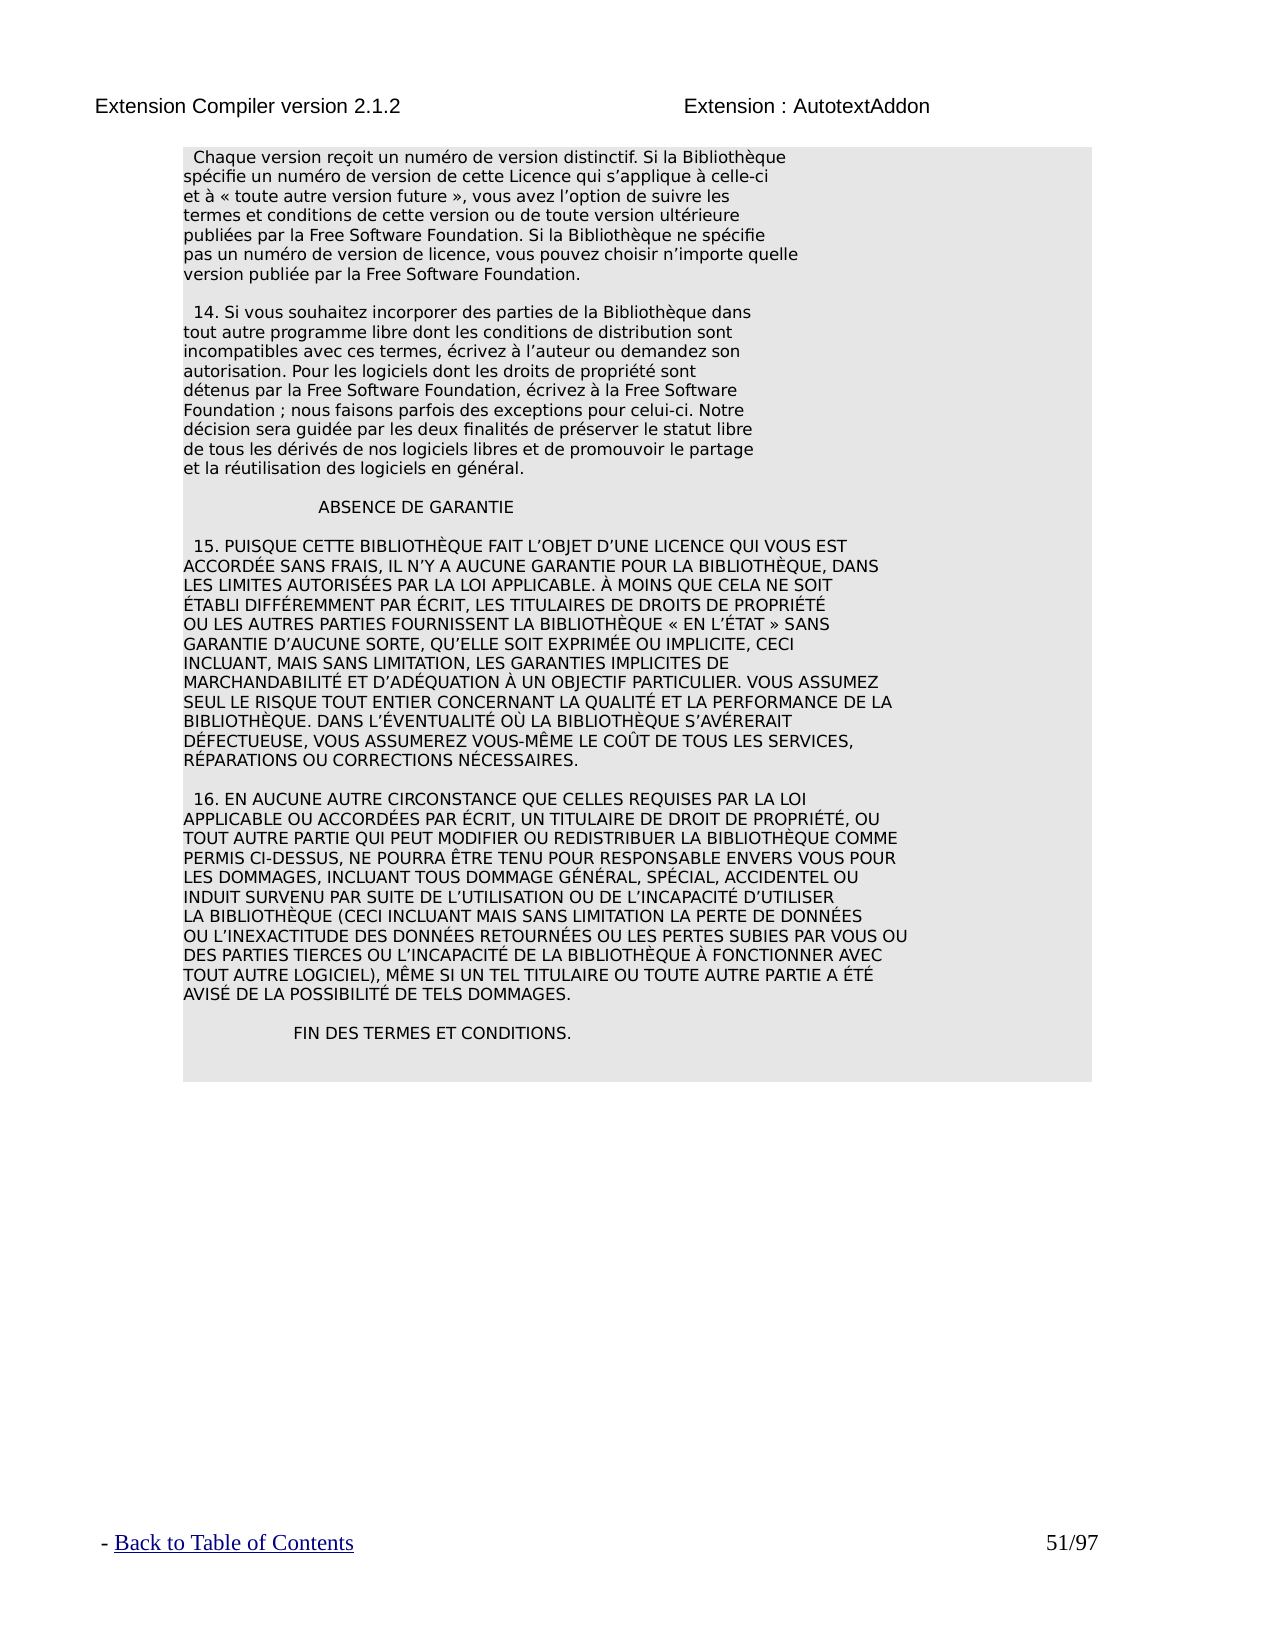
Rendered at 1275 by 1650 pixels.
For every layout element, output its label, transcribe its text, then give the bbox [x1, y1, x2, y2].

text autorisation. Pour les logiciels dont les droits de propriété sont [183, 362, 1092, 381]
text INCLUANT, MAIS SANS LIMITATION, LES GARANTIES IMPLICITES DE [183, 654, 1092, 673]
text TOUT AUTRE LOGICIEL), MÊME SI UN TEL TITULAIRE OU TOUTE AUTRE PARTIE A ÉTÉ [183, 966, 1092, 985]
text Chaque version reçoit un numéro de version distinctif. Si la Bibliothèque [183, 147, 1092, 167]
text publiées par la Free Software Foundation. Si la Bibliothèque ne spécifie [183, 225, 1092, 245]
text 14. Si vous souhaitez incorporer des parties de la Bibliothèque dans [183, 303, 1092, 323]
text DES PARTIES TIERCES OU L’INCAPACITÉ DE LA BIBLIOTHÈQUE À FONCTIONNER AVEC [183, 946, 1092, 966]
text Foundation ; nous faisons parfois des exceptions pour celui-ci. Notre [183, 401, 1092, 420]
text FIN DES TERMES ET CONDITIONS. [183, 1024, 1092, 1043]
text OU LES AUTRES PARTIES FOURNISSENT LA BIBLIOTHÈQUE « EN L’ÉTAT » SANS [183, 615, 1092, 634]
text LES DOMMAGES, INCLUANT TOUS DOMMAGE GÉNÉRAL, SPÉCIAL, ACCIDENTEL OU [183, 868, 1092, 888]
text et la réutilisation des logiciels en général. [183, 459, 1092, 479]
text ABSENCE DE GARANTIE [183, 498, 1092, 518]
text MARCHANDABILITÉ ET D’ADÉQUATION À UN OBJECTIF PARTICULIER. VOUS ASSUMEZ [183, 673, 1092, 693]
text tout autre programme libre dont les conditions de distribution sont [183, 323, 1092, 342]
text spécifie un numéro de version de cette Licence qui s’applique à celle-ci [183, 167, 1092, 186]
text 15. PUISQUE CETTE BIBLIOTHÈQUE FAIT L’OBJET D’UNE LICENCE QUI VOUS EST [183, 537, 1092, 557]
text SEUL LE RISQUE TOUT ENTIER CONCERNANT LA QUALITÉ ET LA PERFORMANCE DE LA [183, 693, 1092, 712]
text version publiée par la Free Software Foundation. [183, 264, 1092, 284]
text GARANTIE D’AUCUNE SORTE, QU’ELLE SOIT EXPRIMÉE OU IMPLICITE, CECI [183, 634, 1092, 654]
text BIBLIOTHÈQUE. DANS L’ÉVENTUALITÉ OÙ LA BIBLIOTHÈQUE S’AVÉRERAIT [183, 712, 1092, 732]
text décision sera guidée par les deux finalités de préserver le statut libre [183, 420, 1092, 440]
text pas un numéro de version de licence, vous pouvez choisir n’importe quelle [183, 245, 1092, 264]
text LES LIMITES AUTORISÉES PAR LA LOI APPLICABLE. À MOINS QUE CELA NE SOIT [183, 576, 1092, 596]
text et à « toute autre version future », vous avez l’option de suivre les [183, 186, 1092, 206]
text de tous les dérivés de nos logiciels libres et de promouvoir le partage [183, 440, 1092, 459]
text détenus par la Free Software Foundation, écrivez à la Free Software [183, 381, 1092, 401]
text ÉTABLI DIFFÉREMMENT PAR ÉCRIT, LES TITULAIRES DE DROITS DE PROPRIÉTÉ [183, 596, 1092, 615]
text INDUIT SURVENU PAR SUITE DE L’UTILISATION OU DE L’INCAPACITÉ D’UTILISER [183, 888, 1092, 907]
text AVISÉ DE LA POSSIBILITÉ DE TELS DOMMAGES. [183, 985, 1092, 1004]
text TOUT AUTRE PARTIE QUI PEUT MODIFIER OU REDISTRIBUER LA BIBLIOTHÈQUE COMME [183, 829, 1092, 849]
text OU L’INEXACTITUDE DES DONNÉES RETOURNÉES OU LES PERTES SUBIES PAR VOUS OU [183, 927, 1092, 946]
text LA BIBLIOTHÈQUE (CECI INCLUANT MAIS SANS LIMITATION LA PERTE DE DONNÉES [183, 907, 1092, 927]
text 16. EN AUCUNE AUTRE CIRCONSTANCE QUE CELLES REQUISES PAR LA LOI [183, 790, 1092, 810]
text APPLICABLE OU ACCORDÉES PAR ÉCRIT, UN TITULAIRE DE DROIT DE PROPRIÉTÉ, OU [183, 810, 1092, 829]
text RÉPARATIONS OU CORRECTIONS NÉCESSAIRES. [183, 751, 1092, 771]
text PERMIS CI-DESSUS, NE POURRA ÊTRE TENU POUR RESPONSABLE ENVERS VOUS POUR [183, 849, 1092, 868]
text ACCORDÉE SANS FRAIS, IL N’Y A AUCUNE GARANTIE POUR LA BIBLIOTHÈQUE, DANS [183, 557, 1092, 576]
text incompatibles avec ces termes, écrivez à l’auteur ou demandez son [183, 342, 1092, 362]
text DÉFECTUEUSE, VOUS ASSUMEREZ VOUS-MÊME LE COÛT DE TOUS LES SERVICES, [183, 732, 1092, 751]
text termes et conditions de cette version ou de toute version ultérieure [183, 206, 1092, 225]
